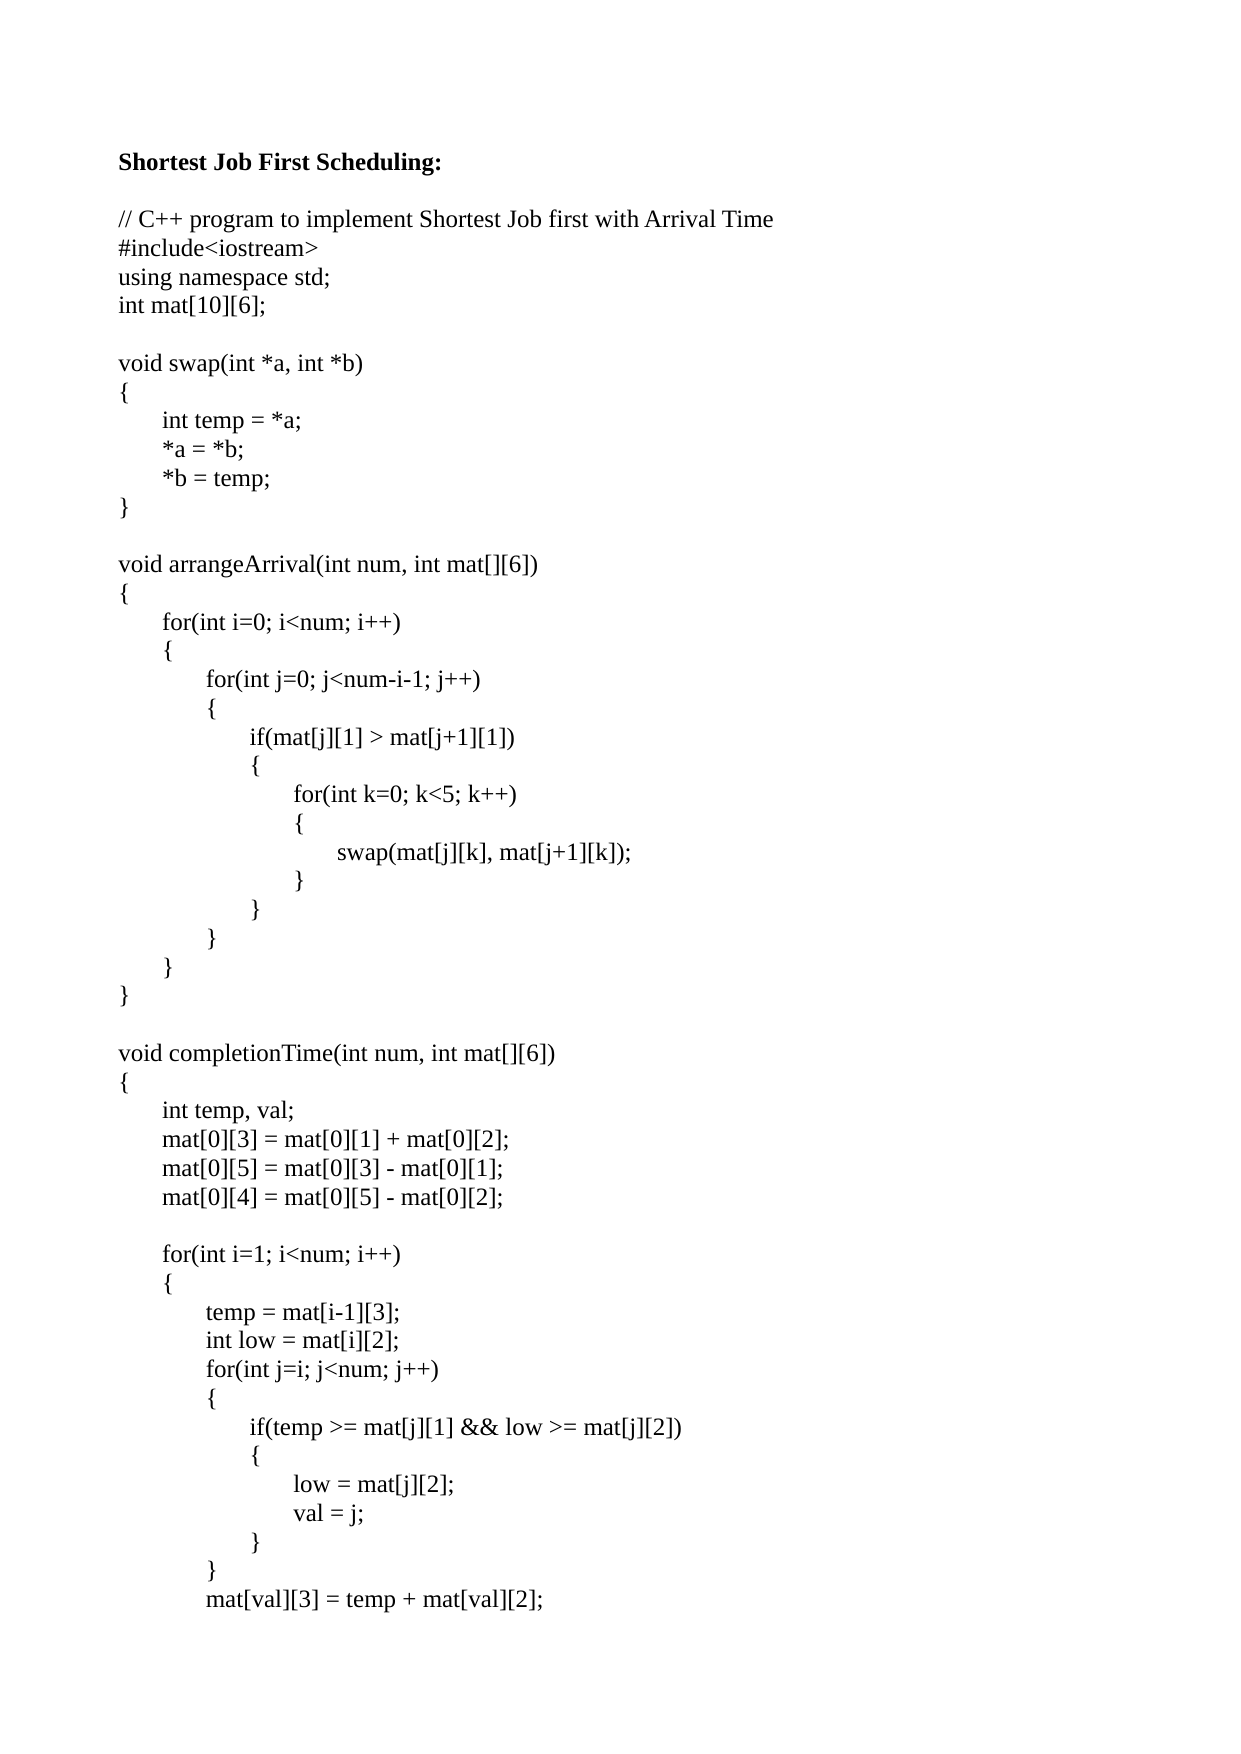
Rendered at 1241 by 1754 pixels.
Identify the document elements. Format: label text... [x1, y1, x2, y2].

text { [118, 1441, 1122, 1469]
text if(mat[j][1] > mat[j+1][1]) [118, 722, 1122, 751]
text mat[0][4] = mat[0][5] - mat[0][2]; [118, 1182, 1122, 1211]
text { [118, 751, 1122, 779]
text mat[0][3] = mat[0][1] + mat[0][2]; [118, 1124, 1122, 1153]
text *b = temp; [118, 463, 1122, 492]
text using namespace std; [118, 262, 1122, 291]
text void swap(int *a, int *b) [118, 348, 1122, 377]
text for(int j=0; j<num-i-1; j++) [118, 664, 1122, 693]
text { [118, 377, 1122, 406]
text { [118, 808, 1122, 837]
text { [118, 1383, 1122, 1412]
text void completionTime(int num, int mat[][6]) [118, 1038, 1122, 1067]
text { [118, 636, 1122, 664]
text } [118, 981, 1122, 1009]
text int low = mat[i][2]; [118, 1326, 1122, 1354]
text { [118, 1067, 1122, 1096]
text mat[0][5] = mat[0][3] - mat[0][1]; [118, 1153, 1122, 1182]
text Shortest Job First Scheduling: [118, 147, 1122, 176]
text } [118, 1556, 1122, 1584]
text for(int i=0; i<num; i++) [118, 607, 1122, 636]
text } [118, 492, 1122, 521]
text for(int j=i; j<num; j++) [118, 1354, 1122, 1383]
text int mat[10][6]; [118, 291, 1122, 319]
text for(int i=1; i<num; i++) [118, 1239, 1122, 1268]
text { [118, 693, 1122, 722]
text void arrangeArrival(int num, int mat[][6]) [118, 549, 1122, 578]
text } [118, 1527, 1122, 1556]
text #include<iostream> [118, 233, 1122, 262]
text } [118, 923, 1122, 952]
text } [118, 952, 1122, 981]
text *a = *b; [118, 434, 1122, 463]
text low = mat[j][2]; [118, 1469, 1122, 1498]
text for(int k=0; k<5; k++) [118, 779, 1122, 808]
text temp = mat[i-1][3]; [118, 1297, 1122, 1326]
text // C++ program to implement Shortest Job first with Arrival Time [118, 204, 1122, 233]
text { [118, 1268, 1122, 1297]
text mat[val][3] = temp + mat[val][2]; [118, 1584, 1122, 1613]
text } [118, 866, 1122, 894]
text swap(mat[j][k], mat[j+1][k]); [118, 837, 1122, 866]
text int temp, val; [118, 1096, 1122, 1124]
text } [118, 894, 1122, 923]
text if(temp >= mat[j][1] && low >= mat[j][2]) [118, 1412, 1122, 1441]
text int temp = *a; [118, 406, 1122, 434]
text { [118, 578, 1122, 607]
text val = j; [118, 1498, 1122, 1527]
